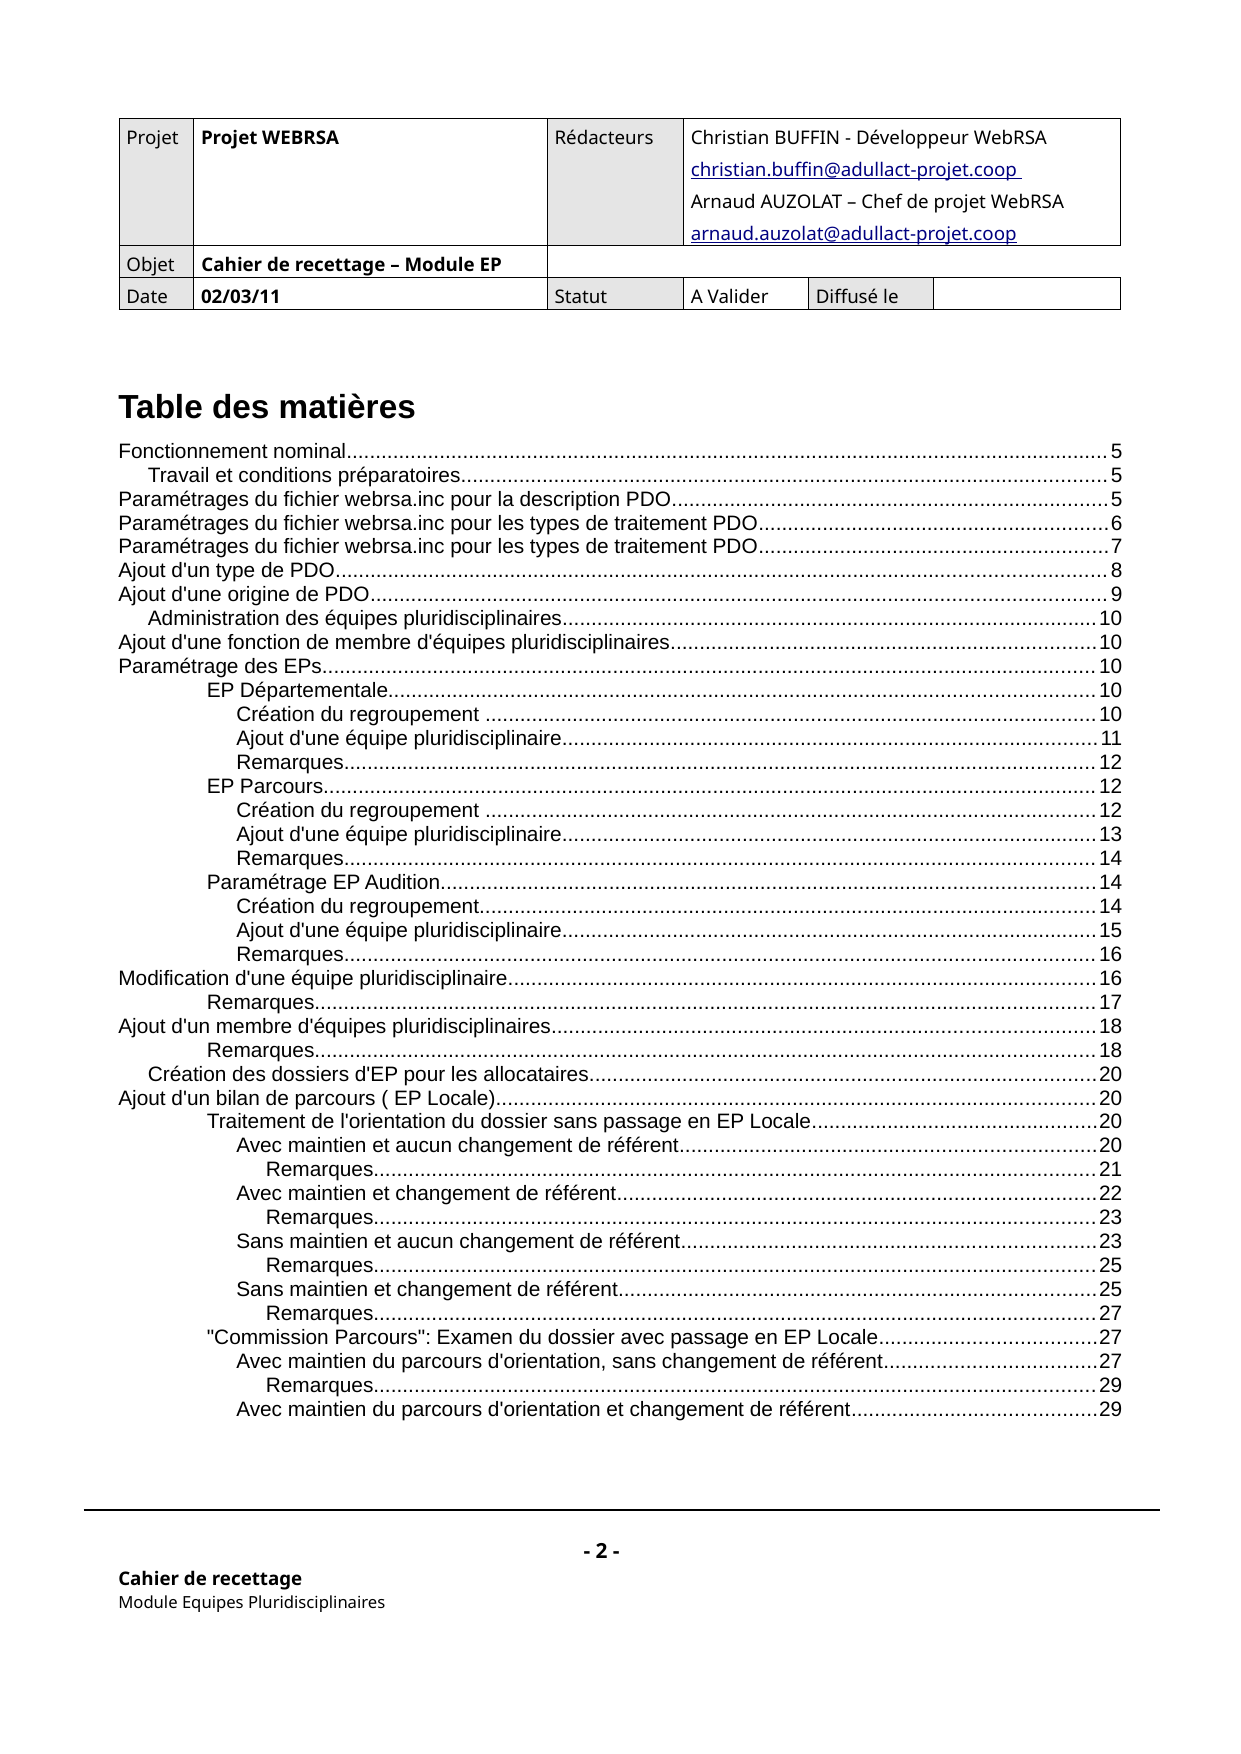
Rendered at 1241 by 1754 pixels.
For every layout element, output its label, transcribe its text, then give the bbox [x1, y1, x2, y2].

text Création du regroupement 10 [236, 702, 1122, 726]
text Fonctionnement nominal 5 [118, 438, 1122, 462]
text Ajout d'une origine de PDO 9 [118, 582, 1122, 606]
text Remarques 21 [266, 1157, 1122, 1181]
text Avec maintien du parcours d'orientation, sans changement de référent 27 [236, 1349, 1122, 1373]
text Avec maintien et aucun changement de référent 20 [236, 1133, 1122, 1157]
text EP Parcours 12 [207, 774, 1122, 798]
text Modification d'une équipe pluridisciplinaire 16 [118, 966, 1122, 989]
text EP Départementale 10 [207, 678, 1122, 702]
text Remarques 18 [207, 1037, 1122, 1061]
text Ajout d'une fonction de membre d'équipes pluridisciplinaires 10 [118, 630, 1122, 654]
text Remarques 14 [236, 846, 1122, 870]
text Remarques 27 [266, 1301, 1122, 1325]
text Paramétrage des EPs 10 [118, 654, 1122, 678]
text Administration des équipes pluridisciplinaires 10 [148, 606, 1122, 630]
text Remarques 17 [207, 989, 1122, 1013]
subtitle Table des matières [118, 387, 1122, 426]
text Remarques 12 [236, 750, 1122, 774]
text Paramétrages du fichier webrsa.inc pour les types de traitement PDO 7 [118, 534, 1122, 558]
text Sans maintien et changement de référent 25 [236, 1277, 1122, 1301]
text Ajout d'une équipe pluridisciplinaire 13 [236, 822, 1122, 846]
text Ajout d'un bilan de parcours ( EP Locale) 20 [118, 1085, 1122, 1109]
text Ajout d'un membre d'équipes pluridisciplinaires 18 [118, 1013, 1122, 1037]
text Remarques 16 [236, 942, 1122, 966]
text Création du regroupement 14 [236, 894, 1122, 918]
text "Commission Parcours": Examen du dossier avec passage en EP Locale 27 [207, 1325, 1122, 1349]
text Paramétrage EP Audition 14 [207, 870, 1122, 894]
text Traitement de l'orientation du dossier sans passage en EP Locale 20 [207, 1109, 1122, 1133]
text Ajout d'un type de PDO 8 [118, 558, 1122, 582]
text Sans maintien et aucun changement de référent 23 [236, 1229, 1122, 1253]
text Travail et conditions préparatoires 5 [148, 462, 1122, 486]
text Création du regroupement 12 [236, 798, 1122, 822]
text Remarques 29 [266, 1373, 1122, 1397]
text Ajout d'une équipe pluridisciplinaire 15 [236, 918, 1122, 942]
text Ajout d'une équipe pluridisciplinaire 11 [236, 726, 1122, 750]
text Avec maintien du parcours d'orientation et changement de référent 29 [236, 1397, 1122, 1421]
text Remarques 25 [266, 1253, 1122, 1277]
text Remarques 23 [266, 1205, 1122, 1229]
text Création des dossiers d'EP pour les allocataires 20 [148, 1061, 1122, 1085]
text Avec maintien et changement de référent 22 [236, 1181, 1122, 1205]
text Paramétrages du fichier webrsa.inc pour la description PDO 5 [118, 486, 1122, 510]
text Paramétrages du fichier webrsa.inc pour les types de traitement PDO 6 [118, 510, 1122, 534]
